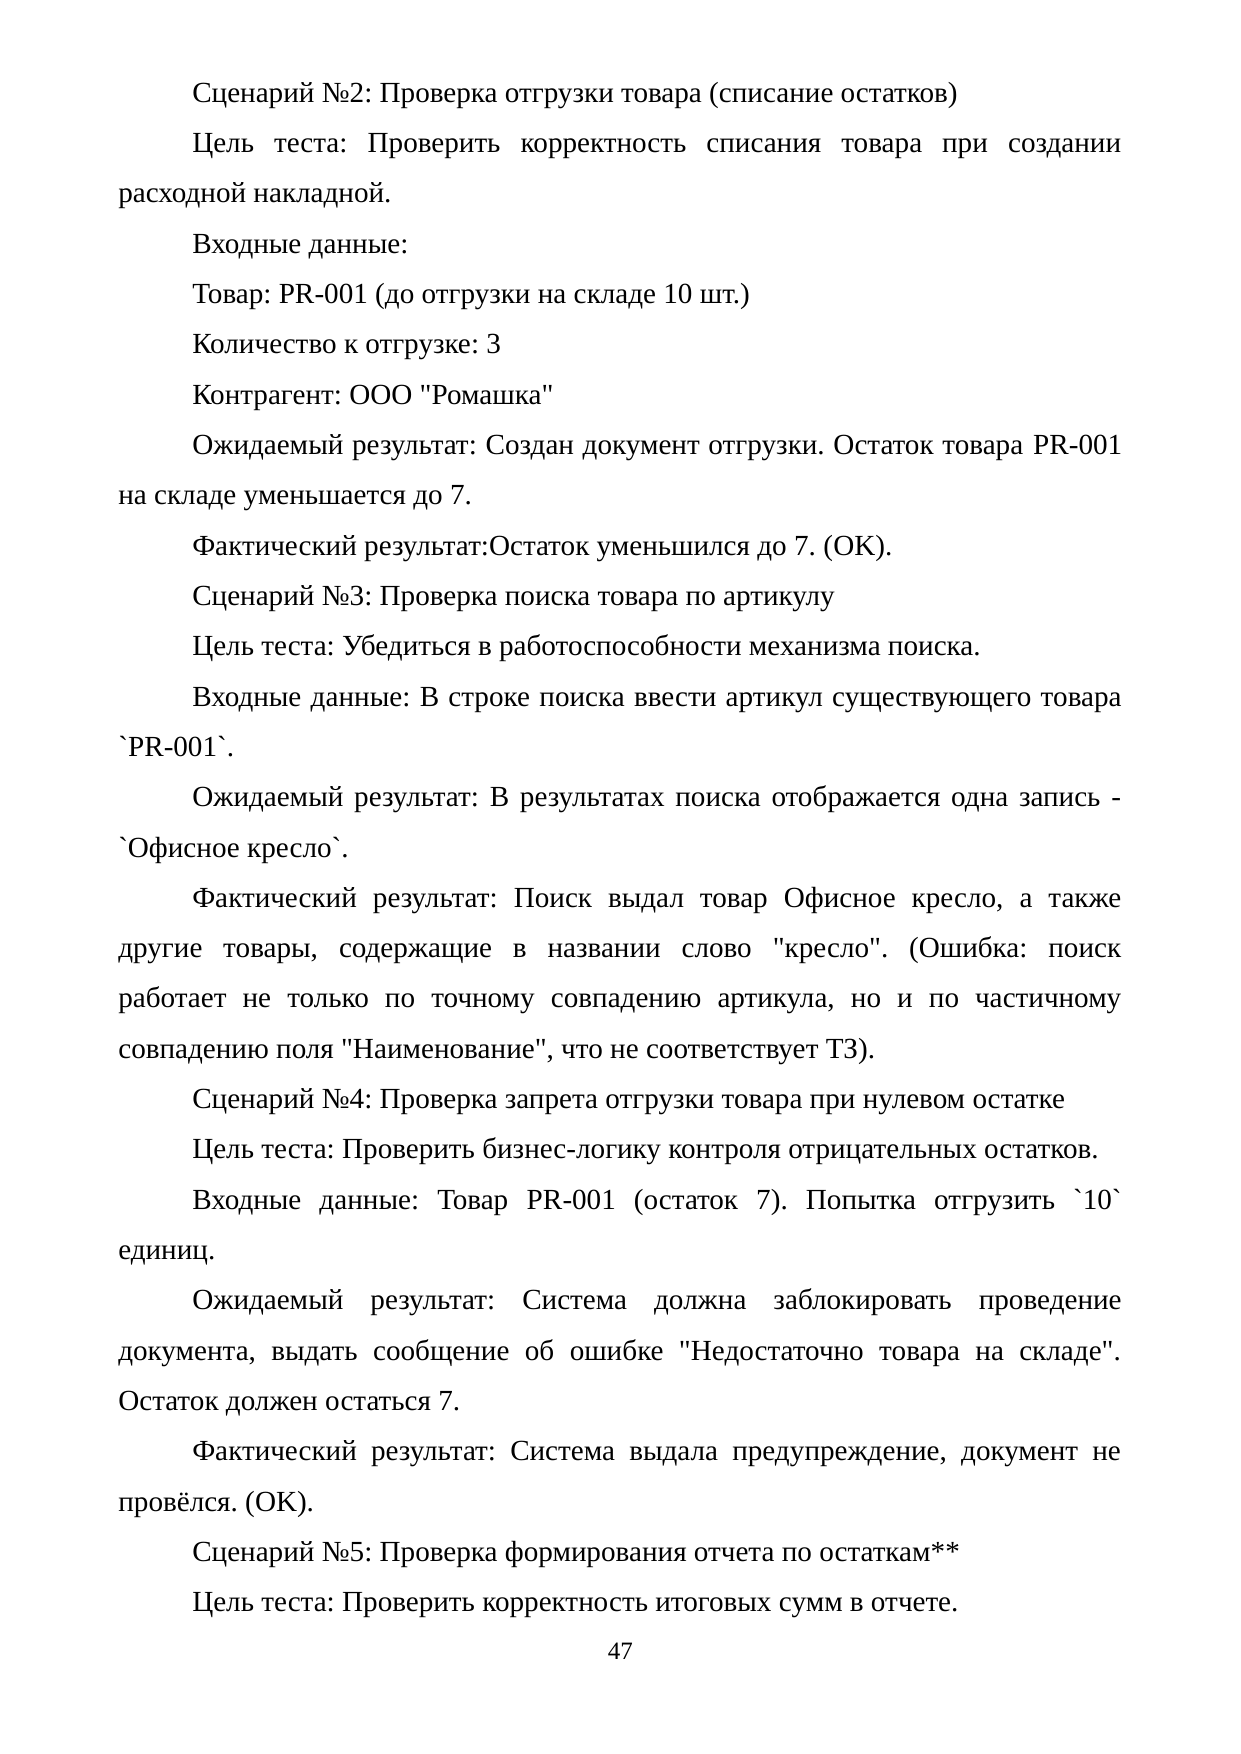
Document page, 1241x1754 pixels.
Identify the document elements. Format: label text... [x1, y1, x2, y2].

text Ожидаемый результат: Создан документ отгрузки. Остаток товара PR-001 на складе уменьшается до 7. [118, 427, 1122, 511]
text Входные данные: Товар PR-001 (остаток 7). Попытка отгрузить `10` единиц. [118, 1182, 1122, 1266]
text Цель теста: Проверить бизнес-логику контроля отрицательных остатков. [118, 1132, 1122, 1165]
text Количество к отгрузке: 3 [118, 327, 1122, 360]
text Контрагент: ООО "Ромашка" [118, 377, 1122, 410]
text Сценарий №5: Проверка формирования отчета по остаткам** [118, 1534, 1122, 1568]
text Цель теста: Проверить корректность итоговых сумм в отчете. [118, 1584, 1122, 1618]
text Сценарий №2: Проверка отгрузки товара (списание остатков) [118, 75, 1122, 108]
text Цель теста: Проверить корректность списания товара при создании расходной накладной. [118, 125, 1122, 209]
text Фактический результат: Система выдала предупреждение, документ не провёлся. (OK). [118, 1433, 1122, 1517]
text Ожидаемый результат: В результатах поиска отображается одна запись - `Офисное кресло`. [118, 779, 1122, 863]
text Ожидаемый результат: Система должна заблокировать проведение документа, выдать сообщение об ошибке "Недостаточно товара на складе". Остаток должен остаться 7. [118, 1282, 1122, 1417]
text Входные данные: [118, 226, 1122, 259]
text Сценарий №3: Проверка поиска товара по артикулу [118, 578, 1122, 612]
text Товар: PR-001 (до отгрузки на складе 10 шт.) [118, 276, 1122, 310]
text Входные данные: В строке поиска ввести артикул существующего товара `PR-001`. [118, 679, 1122, 763]
text Сценарий №4: Проверка запрета отгрузки товара при нулевом остатке [118, 1081, 1122, 1115]
text Фактический результат:Остаток уменьшился до 7. (OK). [118, 528, 1122, 561]
text Цель теста: Убедиться в работоспособности механизма поиска. [118, 628, 1122, 662]
text Фактический результат: Поиск выдал товар Офисное кресло, а также другие товары, содержащие в названии слово "кресло". (Ошибка: поиск работает не только по точному совпадению артикула, но и по частичному совпадению поля "Наименование", что не соответствует ТЗ). [118, 880, 1122, 1064]
